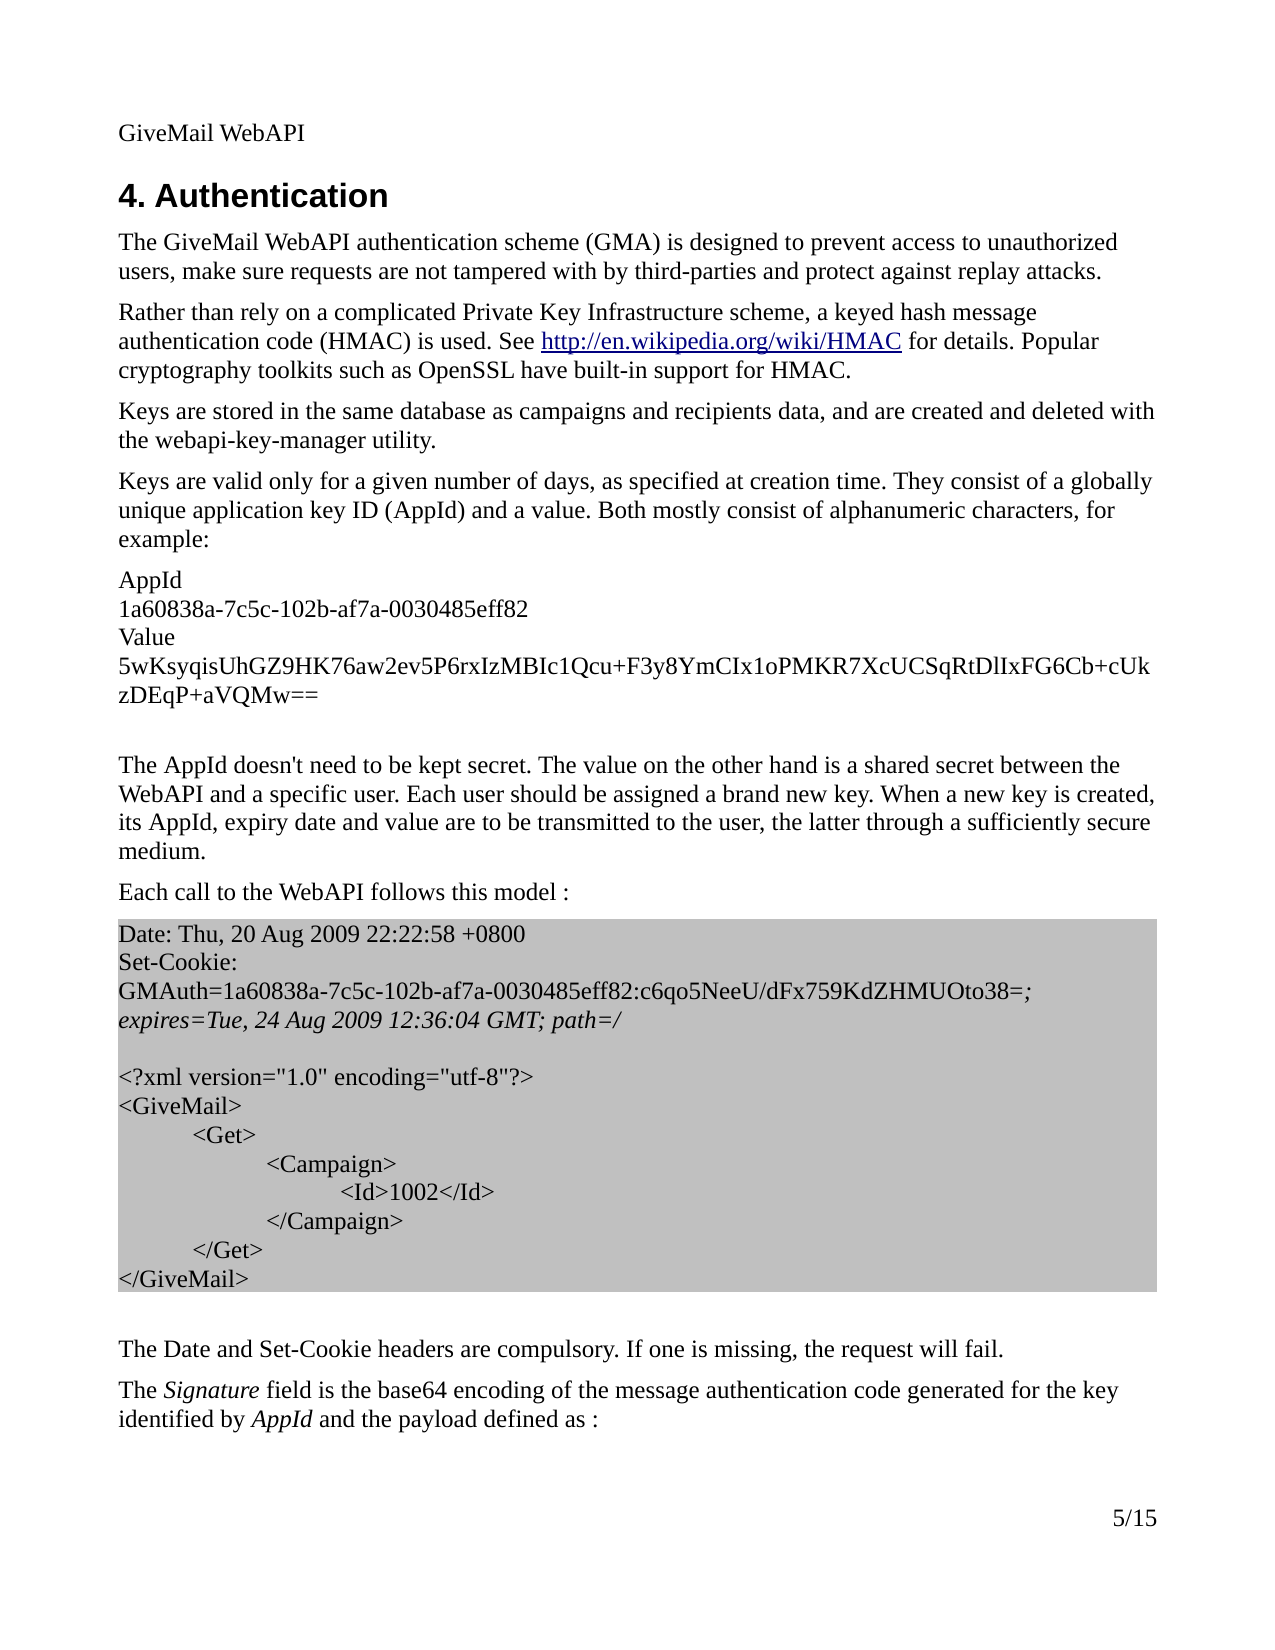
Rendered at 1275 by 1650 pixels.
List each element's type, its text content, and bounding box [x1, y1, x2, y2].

text Keys are stored in the same database as campaigns and recipients data, and are created and deleted with the webapi-key-manager utility. [118, 396, 1157, 454]
text 5wKsyqisUhGZ9HK76aw2ev5P6rxIzMBIc1Qcu+F3y8YmCIx1oPMKR7XcUCSqRtDlIxFG6Cb+cUkzDEqP+aVQMw== [118, 651, 1157, 709]
text 1a60838a-7c5c-102b-af7a-0030485eff82 [118, 594, 1157, 622]
text Keys are valid only for a given number of days, as specified at creation time. They consist of a globally unique application key ID (AppId) and a value. Both mostly consist of alphanumeric characters, for example: [118, 466, 1157, 552]
text </Campaign> [118, 1206, 1157, 1235]
text Each call to the WebAPI follows this model : [118, 877, 1157, 906]
text <Campaign> [118, 1149, 1157, 1177]
text </Get> [118, 1235, 1157, 1264]
text Rather than rely on a complicated Private Key Infrastructure scheme, a keyed hash message authentication code (HMAC) is used. See http://en.wikipedia.org/wiki/HMAC for details. Popular cryptography toolkits such as OpenSSL have built-in support for HMAC. [118, 297, 1157, 384]
text <Get> [118, 1120, 1157, 1149]
text Set-Cookie: GMAuth=1a60838a-7c5c-102b-af7a-0030485eff82:c6qo5NeeU/dFx759KdZHMUOto38=; expires=Tue, 24 Aug 2009 12:36:04 GMT; path=/ [118, 947, 1157, 1034]
text <GiveMail> [118, 1091, 1157, 1120]
text </GiveMail> [118, 1264, 1157, 1292]
text The AppId doesn't need to be kept secret. The value on the other hand is a shared secret between the WebAPI and a specific user. Each user should be assigned a brand new key. When a new key is created, its AppId, expiry date and value are to be transmitted to the user, the latter through a sufficiently secure medium. [118, 750, 1157, 865]
text AppId [118, 565, 1157, 594]
subtitle 4. Authentication [118, 176, 1157, 215]
text <Id>1002</Id> [118, 1177, 1157, 1206]
text The Date and Set-Cookie headers are compulsory. If one is missing, the request will fail. [118, 1334, 1157, 1362]
text <?xml version="1.0" encoding="utf-8"?> [118, 1062, 1157, 1091]
text The GiveMail WebAPI authentication scheme (GMA) is designed to prevent access to unauthorized users, make sure requests are not tampered with by third-parties and protect against replay attacks. [118, 227, 1157, 285]
text Date: Thu, 20 Aug 2009 22:22:58 +0800 [118, 919, 1157, 947]
text Value [118, 622, 1157, 651]
text The Signature field is the base64 encoding of the message authentication code generated for the key identified by AppId and the payload defined as : [118, 1375, 1157, 1432]
